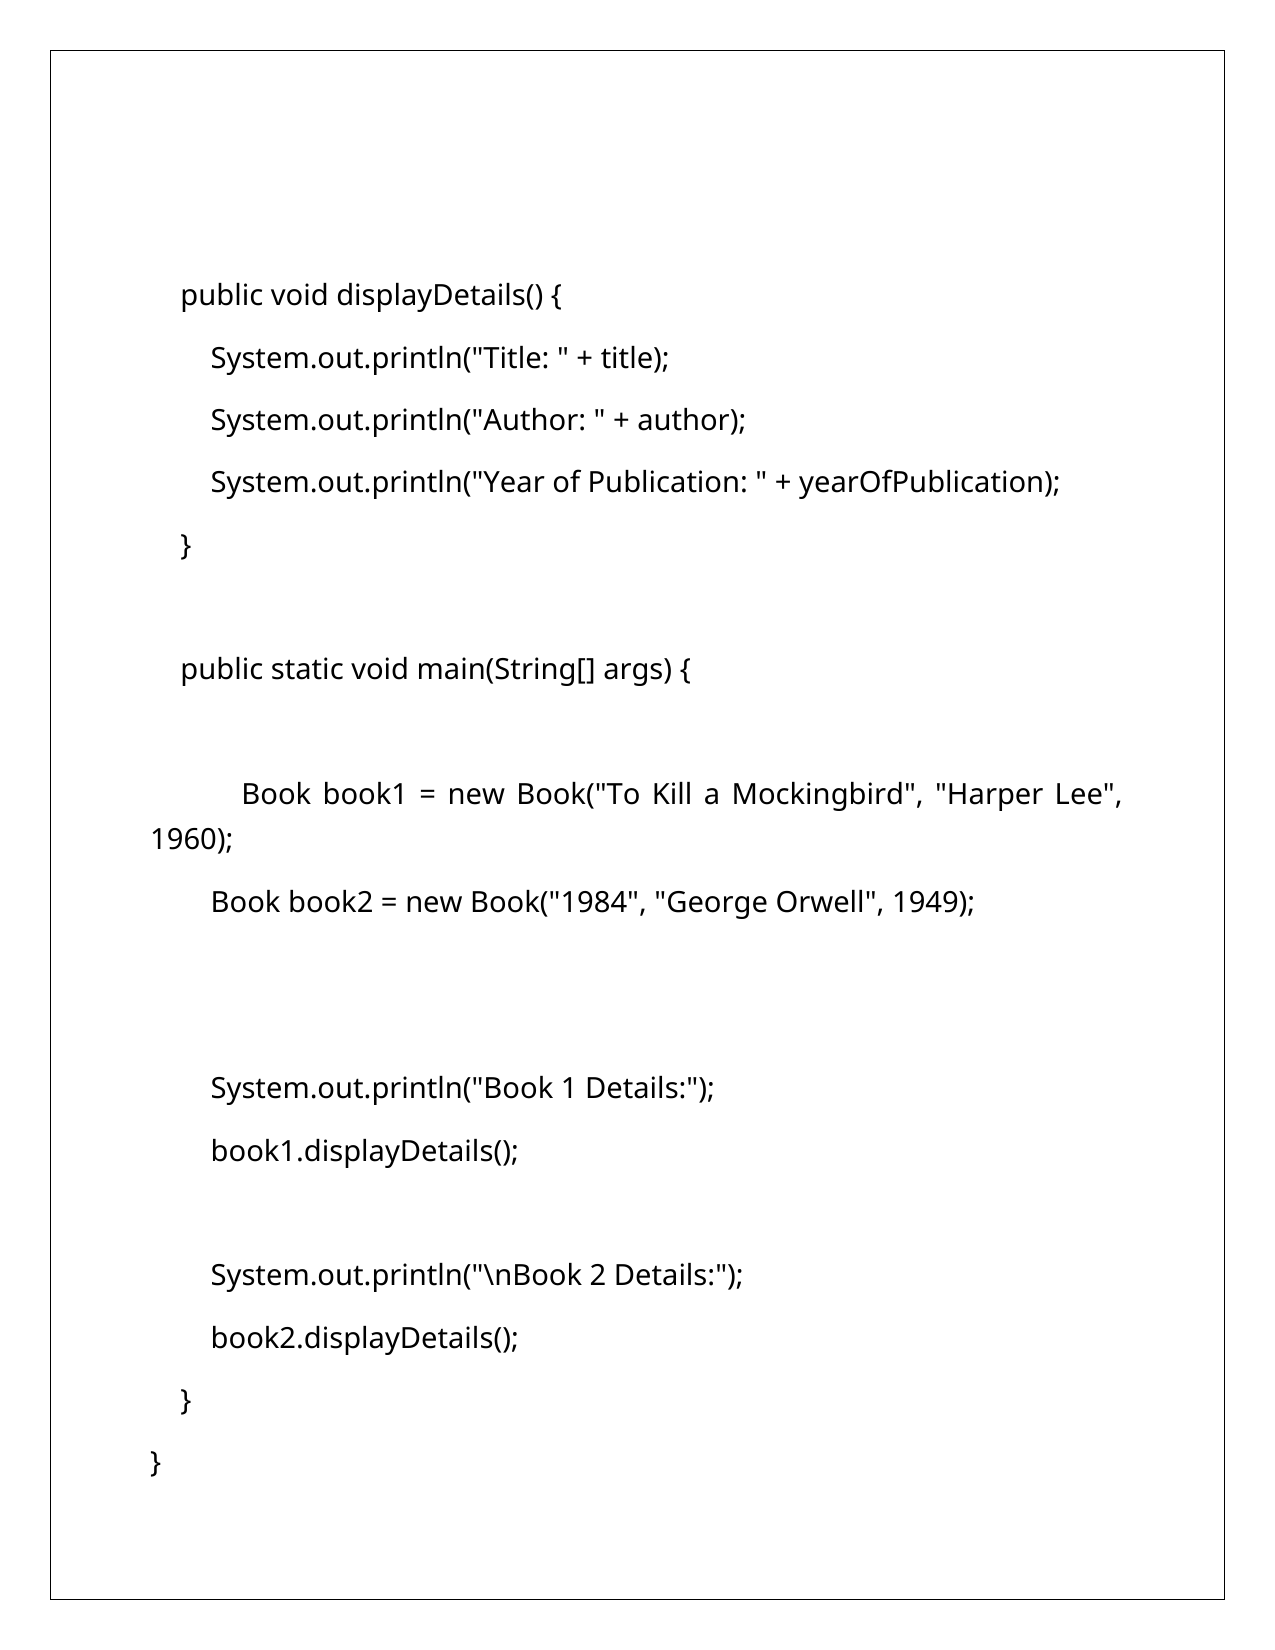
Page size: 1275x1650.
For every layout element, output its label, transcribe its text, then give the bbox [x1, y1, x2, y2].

text System.out.println("\nBook 2 Details:"); [150, 1254, 1125, 1294]
text System.out.println("Author: " + author); [150, 399, 1125, 439]
text public void displayDetails() { [150, 274, 1125, 314]
text book1.displayDetails(); [150, 1130, 1125, 1170]
text Book book1 = new Book("To Kill a Mockingbird", "Harper Lee", 1960); [150, 773, 1125, 858]
text System.out.println("Year of Publication: " + yearOfPublication); [150, 461, 1125, 501]
text System.out.println("Book 1 Details:"); [150, 1068, 1125, 1107]
text public static void main(String[] args) { [150, 648, 1125, 688]
text } [150, 1379, 1125, 1419]
text Book book2 = new Book("1984", "George Orwell", 1949); [150, 881, 1125, 921]
text System.out.println("Title: " + title); [150, 337, 1125, 377]
text book2.displayDetails(); [150, 1317, 1125, 1357]
text } [150, 524, 1125, 563]
text } [150, 1441, 1125, 1481]
